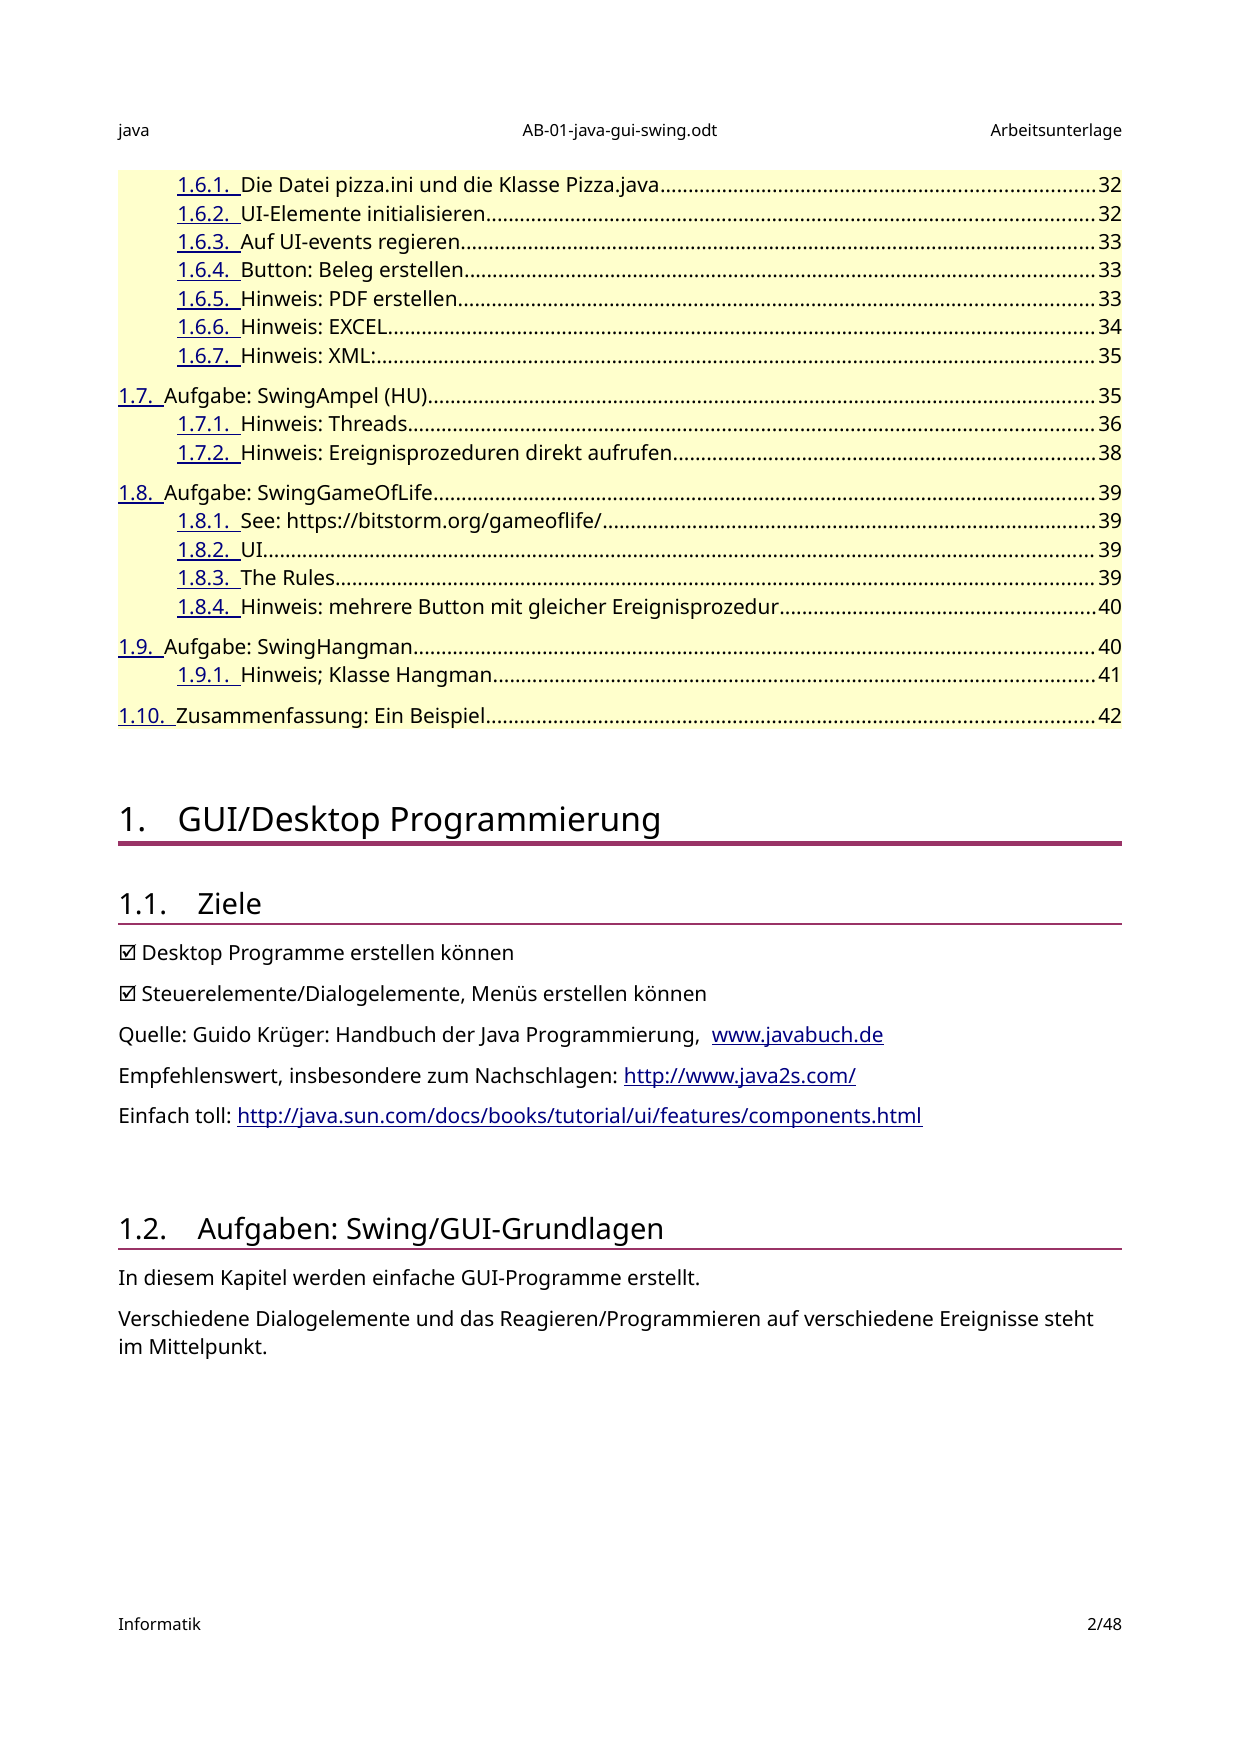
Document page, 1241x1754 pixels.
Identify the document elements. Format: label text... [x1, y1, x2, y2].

text 1.6.6. Hinweis: EXCEL 34 [177, 312, 1122, 341]
text 1.8.1. See: https://bitstorm.org/gameoflife/ 39 [177, 507, 1122, 535]
text 1.7.1. Hinweis: Threads 36 [177, 409, 1122, 438]
text 1.6.7. Hinweis: XML: 35 [177, 341, 1122, 369]
text 1.8.2. UI 39 [177, 535, 1122, 563]
text Quelle: Guido Krüger: Handbuch der Java Programmierung, www.javabuch.de [118, 1020, 1122, 1048]
text Verschiedene Dialogelemente und das Reagieren/Programmieren auf verschiedene Ereignisse steht im Mittelpunkt. [118, 1304, 1122, 1361]
text 1.9.1. Hinweis; Klasse Hangman 41 [177, 661, 1122, 689]
text 1.8.3. The Rules 39 [177, 563, 1122, 592]
text 1.6.5. Hinweis: PDF erstellen 33 [177, 284, 1122, 312]
text 1.6.3. Auf UI-events regieren 33 [177, 227, 1122, 256]
subtitle Ziele [118, 884, 1122, 923]
text 1.8. Aufgabe: SwingGameOfLife 39 [118, 478, 1122, 507]
subtitle Aufgaben: Swing/GUI-Grundlagen [118, 1208, 1122, 1248]
text 1.6.2. UI-Elemente initialisieren 32 [177, 199, 1122, 227]
text 1.6.4. Button: Beleg erstellen 33 [177, 256, 1122, 284]
text 1.8.4. Hinweis: mehrere Button mit gleicher Ereignisprozedur 40 [177, 592, 1122, 620]
subtitle GUI/Desktop Programmierung [118, 795, 1122, 841]
text In diesem Kapitel werden einfache GUI-Programme erstellt. [118, 1263, 1122, 1291]
list Steuerelemente/Dialogelemente, Menüs erstellen können [118, 979, 1122, 1007]
text 1.7.2. Hinweis: Ereignisprozeduren direkt aufrufen 38 [177, 438, 1122, 466]
text 1.6.1. Die Datei pizza.ini und die Klasse Pizza.java 32 [177, 170, 1122, 199]
list Desktop Programme erstellen können [118, 938, 1122, 966]
text 1.10. Zusammenfassung: Ein Beispiel 42 [118, 701, 1122, 729]
text Empfehlenswert, insbesondere zum Nachschlagen: http://www.java2s.com/ [118, 1061, 1122, 1089]
text 1.9. Aufgabe: SwingHangman 40 [118, 632, 1122, 661]
text Einfach toll: http://java.sun.com/docs/books/tutorial/ui/features/components.html [118, 1102, 1122, 1130]
text 1.7. Aufgabe: SwingAmpel (HU) 35 [118, 381, 1122, 409]
